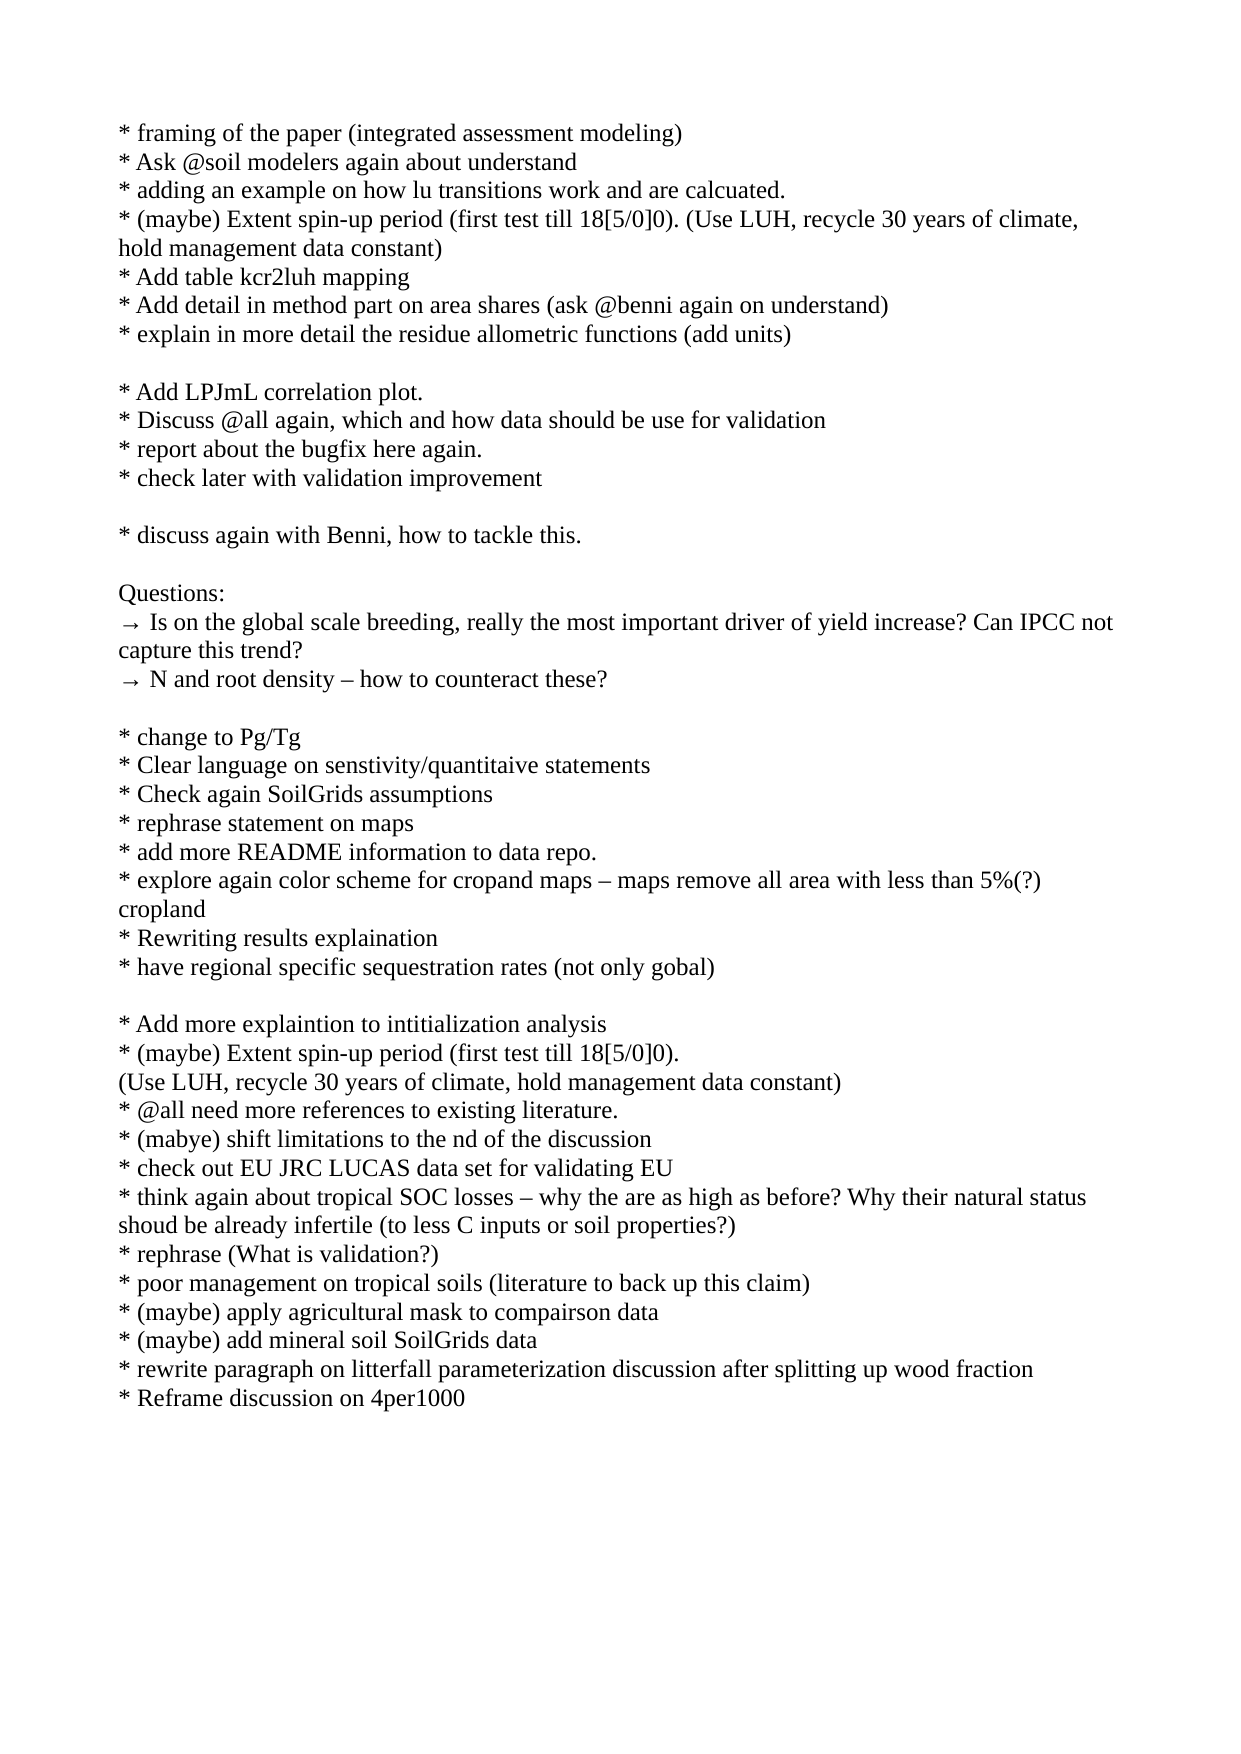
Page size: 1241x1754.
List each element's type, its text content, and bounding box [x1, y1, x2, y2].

text * explore again color scheme for cropand maps – maps remove all area with less than 5%(?) cropland [118, 866, 1122, 923]
text * have regional specific sequestration rates (not only gobal) [118, 952, 1122, 981]
text * rephrase statement on maps [118, 808, 1122, 837]
text * rephrase (What is validation?) [118, 1239, 1122, 1268]
text → N and root density – how to counteract these? [118, 664, 1122, 693]
text * think again about tropical SOC losses – why the are as high as before? Why their natural status shoud be already infertile (to less C inputs or soil properties?) [118, 1182, 1122, 1239]
text * (maybe) Extent spin-up period (first test till 18[5/0]0). (Use LUH, recycle 30 years of climate, hold management data constant) [118, 204, 1122, 262]
text * Discuss @all again, which and how data should be use for validation [118, 406, 1122, 434]
text * change to Pg/Tg [118, 722, 1122, 751]
text * Add LPJmL correlation plot. [118, 377, 1122, 406]
text (Use LUH, recycle 30 years of climate, hold management data constant) [118, 1067, 1122, 1096]
text * @all need more references to existing literature. [118, 1096, 1122, 1124]
text * Add detail in method part on area shares (ask @benni again on understand) [118, 291, 1122, 319]
text * discuss again with Benni, how to tackle this. [118, 521, 1122, 549]
text * (maybe) Extent spin-up period (first test till 18[5/0]0). [118, 1038, 1122, 1067]
text * Rewriting results explaination [118, 923, 1122, 952]
text * add more README information to data repo. [118, 837, 1122, 866]
text * Add more explaintion to intitialization analysis [118, 1009, 1122, 1038]
text * Check again SoilGrids assumptions [118, 779, 1122, 808]
text * Add table kcr2luh mapping [118, 262, 1122, 291]
text * Ask @soil modelers again about understand [118, 147, 1122, 176]
text * (mabye) shift limitations to the nd of the discussion [118, 1124, 1122, 1153]
text * (maybe) apply agricultural mask to compairson data [118, 1297, 1122, 1326]
text * check later with validation improvement [118, 463, 1122, 492]
text * adding an example on how lu transitions work and are calcuated. [118, 176, 1122, 204]
text * Reframe discussion on 4per1000 [118, 1383, 1122, 1412]
text * rewrite paragraph on litterfall parameterization discussion after splitting up wood fraction [118, 1354, 1122, 1383]
text * report about the bugfix here again. [118, 434, 1122, 463]
text * explain in more detail the residue allometric functions (add units) [118, 319, 1122, 348]
text * (maybe) add mineral soil SoilGrids data [118, 1326, 1122, 1354]
text → Is on the global scale breeding, really the most important driver of yield increase? Can IPCC not capture this trend? [118, 607, 1122, 664]
text Questions: [118, 578, 1122, 607]
text * poor management on tropical soils (literature to back up this claim) [118, 1268, 1122, 1297]
text * Clear language on senstivity/quantitaive statements [118, 751, 1122, 779]
text * check out EU JRC LUCAS data set for validating EU [118, 1153, 1122, 1182]
text * framing of the paper (integrated assessment modeling) [118, 118, 1122, 147]
